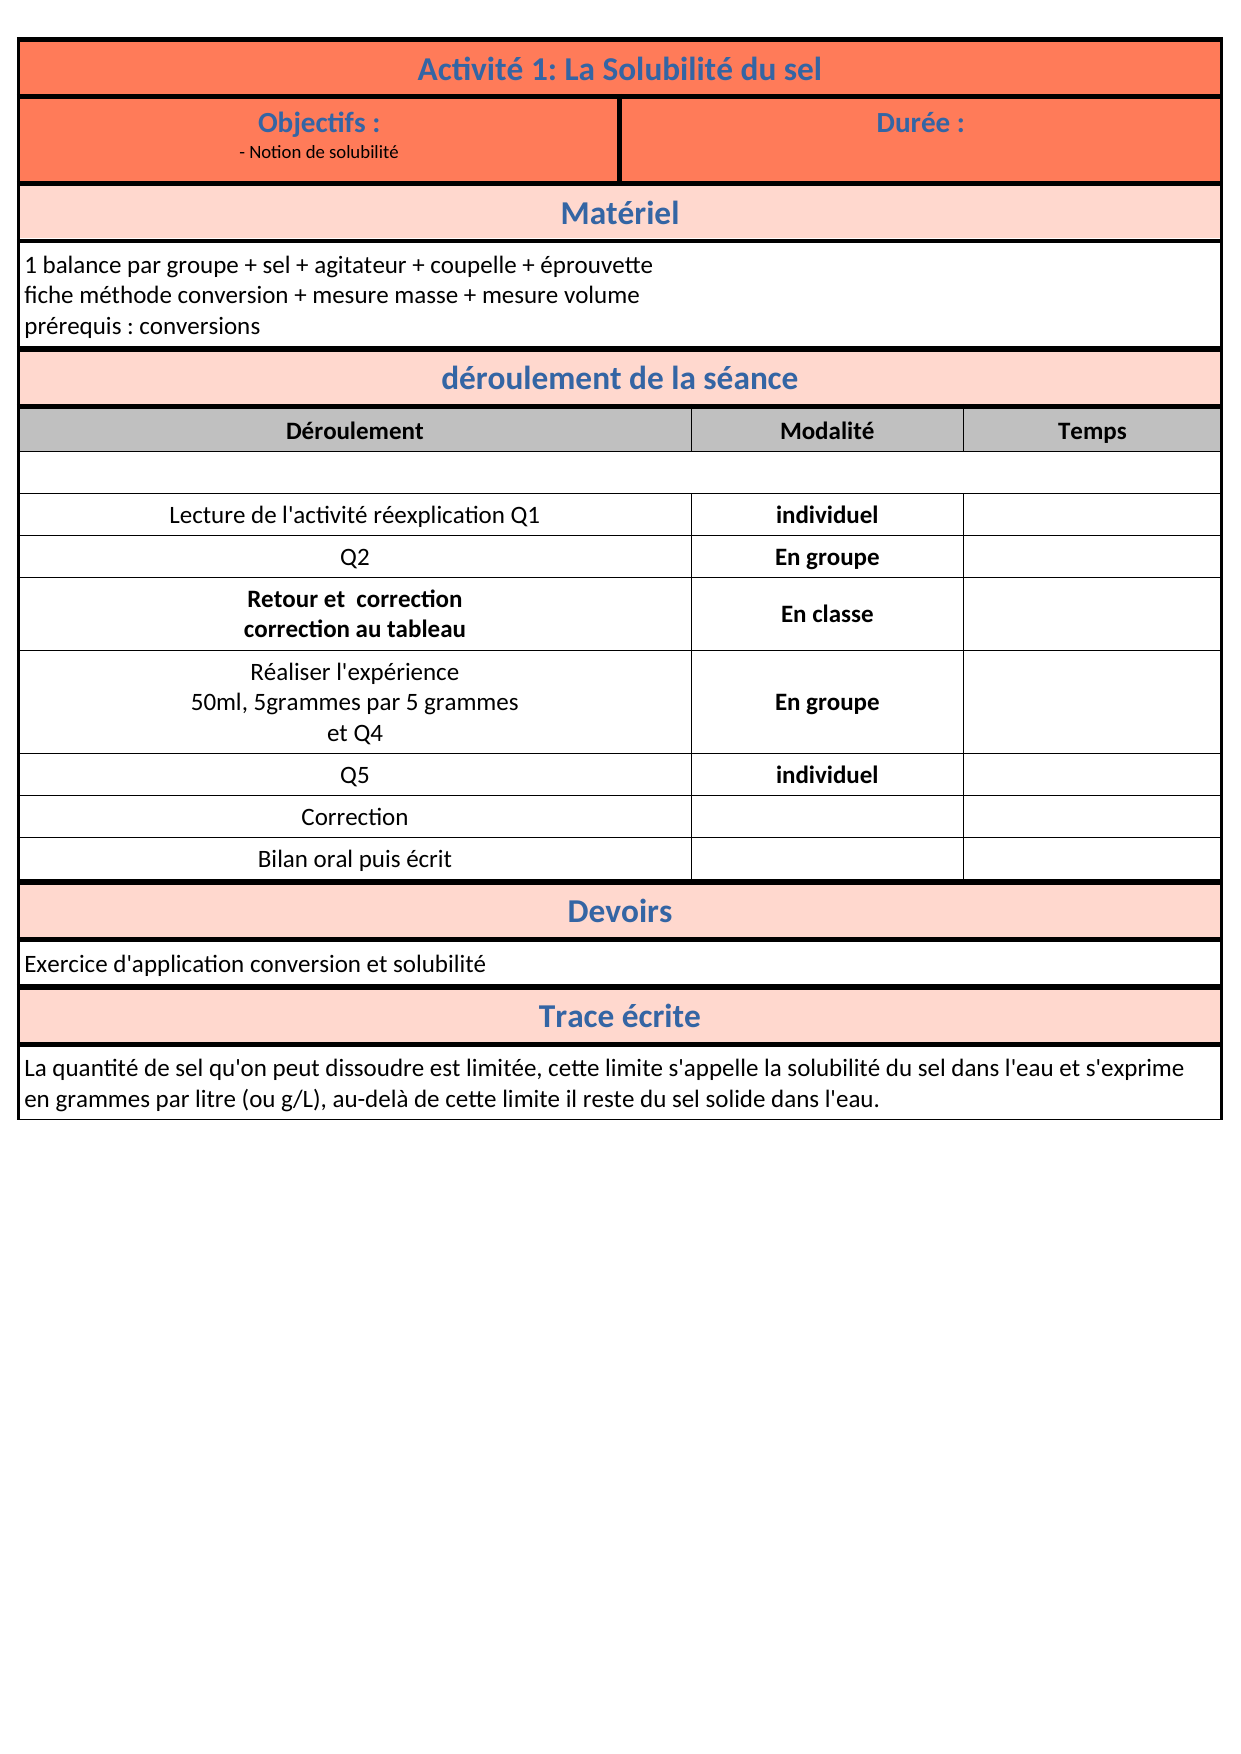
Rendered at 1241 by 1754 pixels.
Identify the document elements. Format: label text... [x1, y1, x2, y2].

table_cell [692, 796, 963, 837]
table_cell [964, 578, 1220, 650]
table_cell Réaliser l'expérience 50ml, 5grammes par 5 grammes et Q4 [20, 651, 691, 753]
table_cell individuel [692, 494, 963, 535]
table_cell Trace écrite [20, 990, 1220, 1042]
table_cell En groupe [692, 651, 963, 753]
table_cell Lecture de l'activité réexplication Q1 [20, 494, 691, 535]
table_cell Déroulement [20, 409, 691, 451]
table_cell En classe [692, 578, 963, 650]
table_cell Q5 [20, 754, 691, 795]
table_cell [964, 536, 1220, 577]
table_cell Q2 [20, 536, 691, 577]
table_cell Modalité [692, 409, 963, 451]
table_cell [964, 796, 1220, 837]
table_cell [964, 754, 1220, 795]
table_cell Matériel [20, 186, 1220, 238]
table_cell [964, 838, 1220, 879]
table_cell Devoirs [20, 885, 1220, 937]
table_cell [20, 452, 1220, 493]
table_cell Objectifs : - Notion de solubilité [20, 99, 617, 181]
table_cell [692, 838, 963, 879]
table_cell Retour et correction correction au tableau [20, 578, 691, 650]
table_cell En groupe [692, 536, 963, 577]
table_cell Durée : [622, 99, 1220, 181]
table_cell 1 balance par groupe + sel + agitateur + coupelle + éprouvette fiche méthode conversion + mesure masse + mesure volume prérequis : conversions [20, 243, 1220, 346]
table_cell Temps [964, 409, 1220, 451]
table_cell déroulement de la séance [20, 352, 1220, 404]
table_cell [964, 651, 1220, 753]
table_cell La quantité de sel qu'on peut dissoudre est limitée, cette limite s'appelle la solubilité du sel dans l'eau et s'exprime en grammes par litre (ou g/L), au-delà de cette limite il reste du sel solide dans l'eau. [20, 1047, 1220, 1119]
table_cell Correction [20, 796, 691, 837]
table_cell Exercice d'application conversion et solubilité [20, 942, 1220, 984]
table_header Activité 1: La Solubilité du sel [20, 42, 1220, 94]
table_cell [964, 494, 1220, 535]
table_cell individuel [692, 754, 963, 795]
table_cell Bilan oral puis écrit [20, 838, 691, 879]
